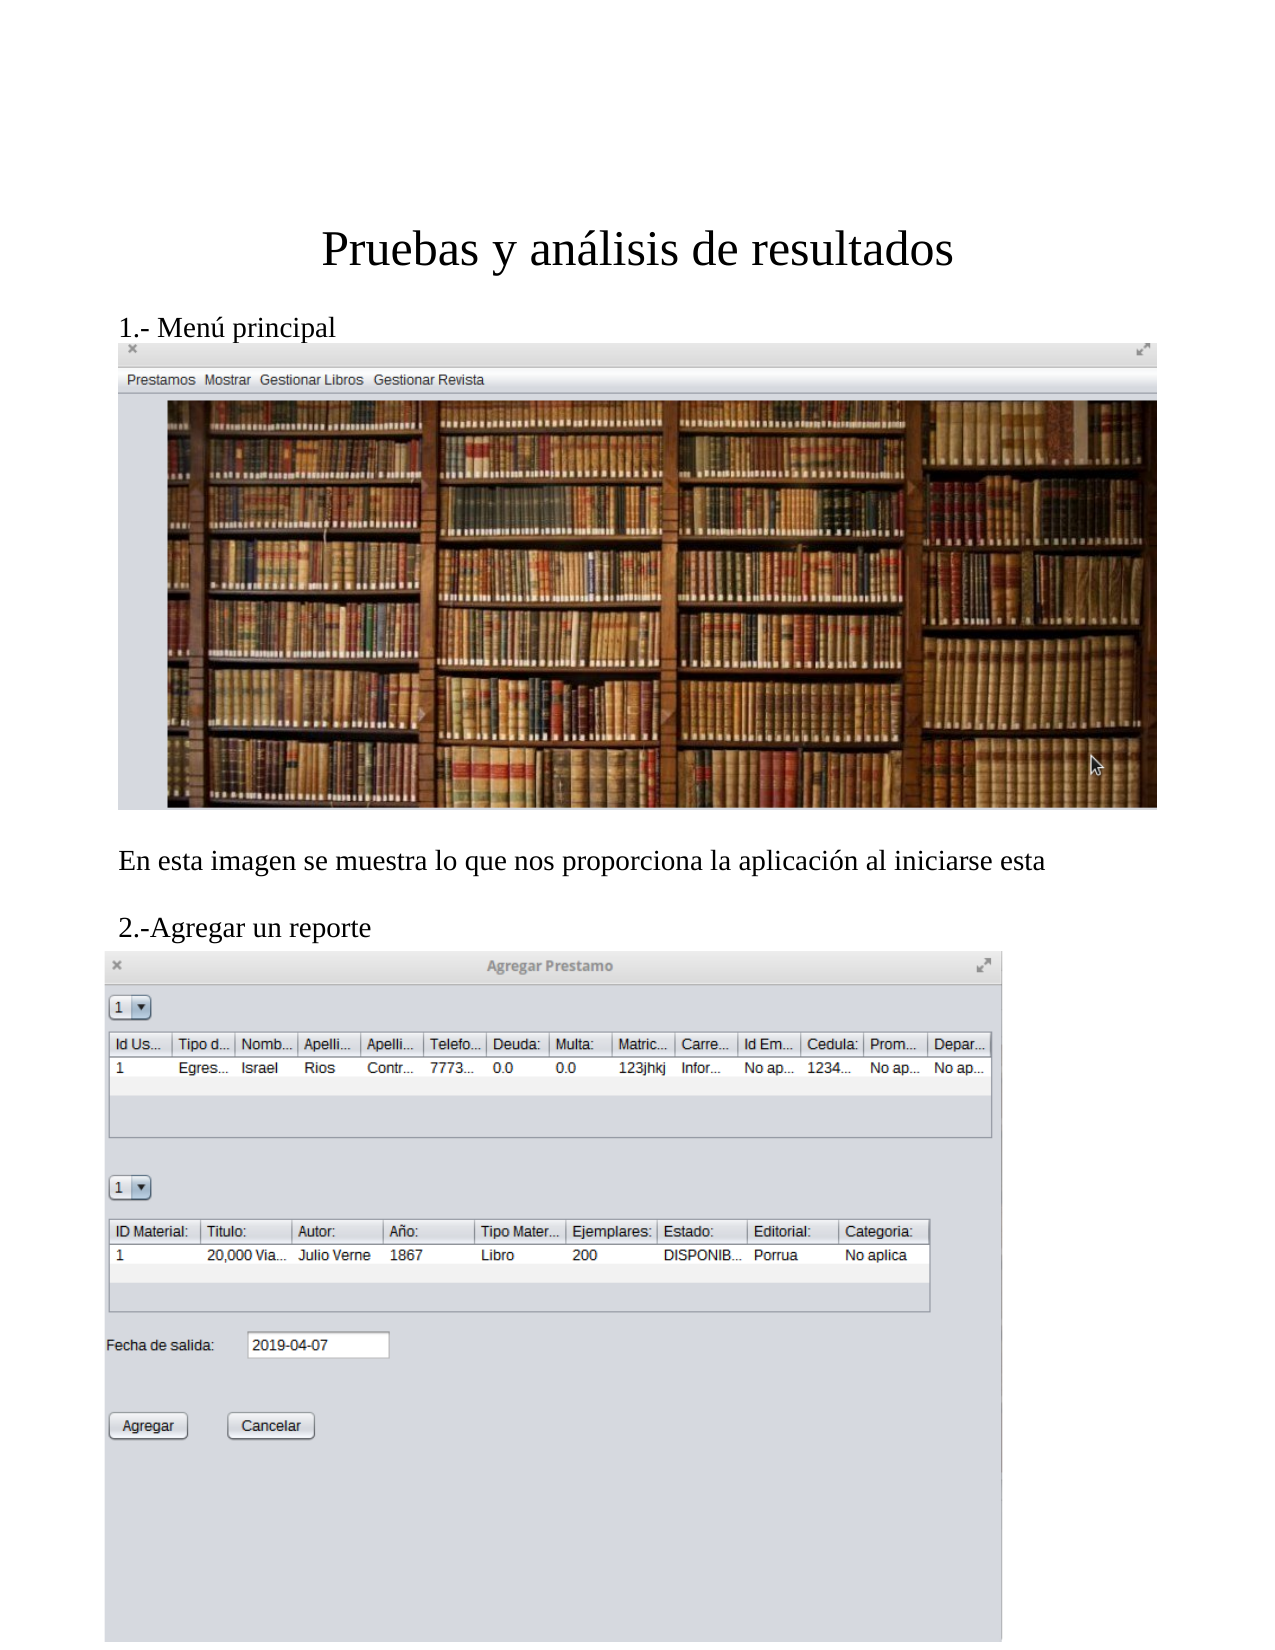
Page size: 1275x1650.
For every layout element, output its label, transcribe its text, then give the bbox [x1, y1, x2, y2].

picture [104, 951, 1003, 1642]
text En esta imagen se muestra lo que nos proporciona la aplicación al iniciarse esta [118, 843, 1157, 877]
text 2.-Agregar un reporte [118, 910, 1157, 944]
text Pruebas y análisis de resultados [118, 219, 1157, 276]
text 1.- Menú principal [118, 310, 1157, 343]
picture [118, 343, 1157, 810]
